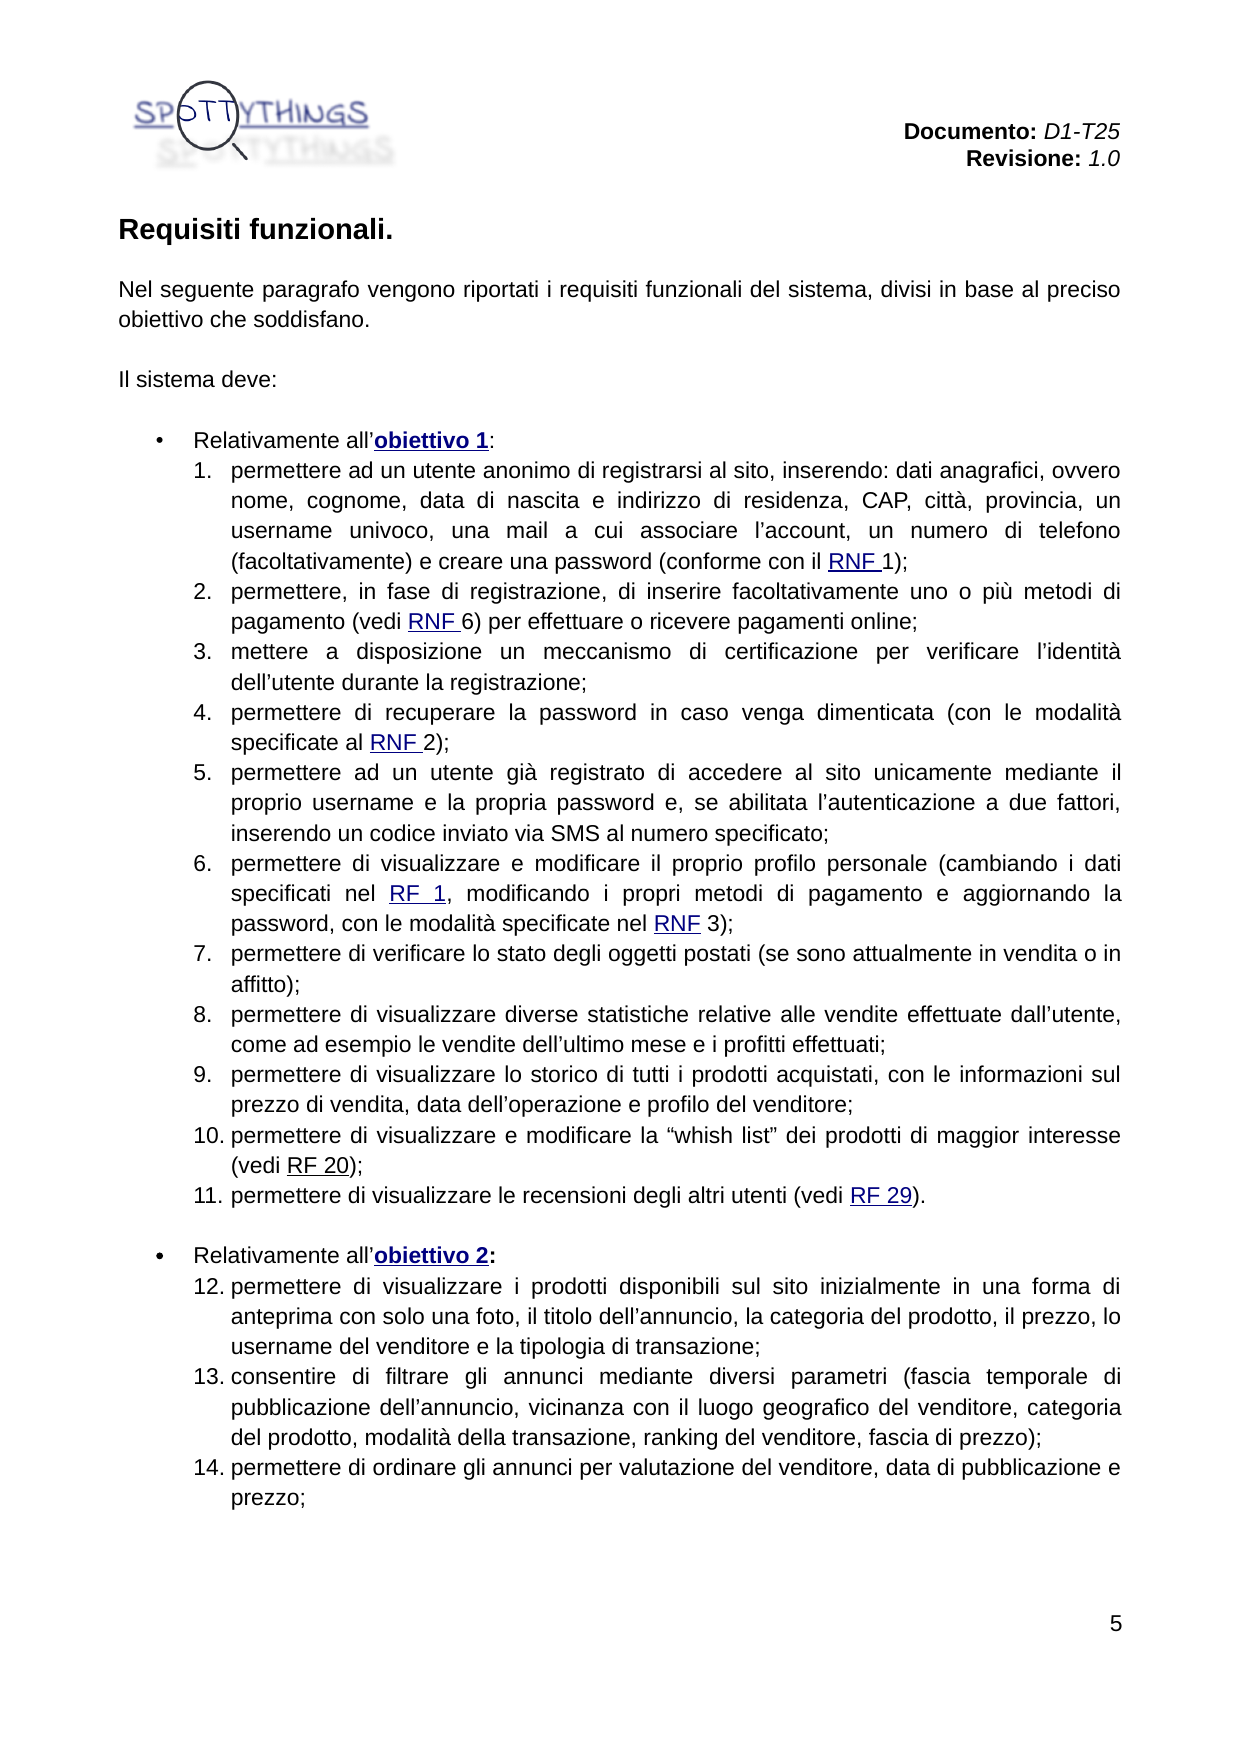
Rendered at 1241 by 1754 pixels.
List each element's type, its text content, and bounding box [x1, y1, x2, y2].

subtitle Requisiti funzionali. [118, 212, 1122, 246]
list Relativamente all’obiettivo 1: [156, 427, 1122, 453]
list permettere di visualizzare e modificare il proprio profilo personale (cambiando i dati specificati nel RF 1, modificando i propri metodi di pagamento e aggiornando la password, con le modalità specificate nel RNF 3); [193, 850, 1122, 937]
list permettere di visualizzare lo storico di tutti i prodotti acquistati, con le informazioni sul prezzo di vendita, data dell’operazione e profilo del venditore; [193, 1061, 1122, 1118]
list permettere di verificare lo stato degli oggetti postati (se sono attualmente in vendita o in affitto); [193, 940, 1122, 997]
list mettere a disposizione un meccanismo di certificazione per verificare l’identità dell’utente durante la registrazione; [193, 638, 1122, 695]
list Relativamente all’obiettivo 2: [156, 1242, 1122, 1269]
list permettere di visualizzare le recensioni degli altri utenti (vedi RF 29). [193, 1182, 1122, 1208]
picture [123, 73, 399, 187]
list permettere di recuperare la password in caso venga dimenticata (con le modalità specificate al RNF 2); [193, 699, 1122, 755]
list permettere di visualizzare diverse statistiche relative alle vendite effettuate dall’utente, come ad esempio le vendite dell’ultimo mese e i profitti effettuati; [193, 1001, 1122, 1057]
list consentire di filtrare gli annunci mediante diversi parametri (fascia temporale di pubblicazione dell’annuncio, vicinanza con il luogo geografico del venditore, categoria del prodotto, modalità della transazione, ranking del venditore, fascia di prezzo); [193, 1363, 1122, 1450]
text Nel seguente paragrafo vengono riportati i requisiti funzionali del sistema, divisi in base al preciso obiettivo che soddisfano. [118, 276, 1122, 332]
text Il sistema deve: [118, 366, 1122, 393]
list permettere ad un utente già registrato di accedere al sito unicamente mediante il proprio username e la propria password e, se abilitata l’autenticazione a due fattori, inserendo un codice inviato via SMS al numero specificato; [193, 759, 1122, 846]
list permettere, in fase di registrazione, di inserire facoltativamente uno o più metodi di pagamento (vedi RNF 6) per effettuare o ricevere pagamenti online; [193, 578, 1122, 634]
list permettere di visualizzare e modificare la “whish list” dei prodotti di maggior interesse (vedi RF 20); [193, 1122, 1122, 1178]
list permettere di visualizzare i prodotti disponibili sul sito inizialmente in una forma di anteprima con solo una foto, il titolo dell’annuncio, la categoria del prodotto, il prezzo, lo username del venditore e la tipologia di transazione; [193, 1273, 1122, 1359]
list permettere ad un utente anonimo di registrarsi al sito, inserendo: dati anagrafici, ovvero nome, cognome, data di nascita e indirizzo di residenza, CAP, città, provincia, un username univoco, una mail a cui associare l’account, un numero di telefono (facoltativamente) e creare una password (conforme con il RNF 1); [193, 457, 1122, 574]
list permettere di ordinare gli annunci per valutazione del venditore, data di pubblicazione e prezzo; [193, 1454, 1122, 1511]
